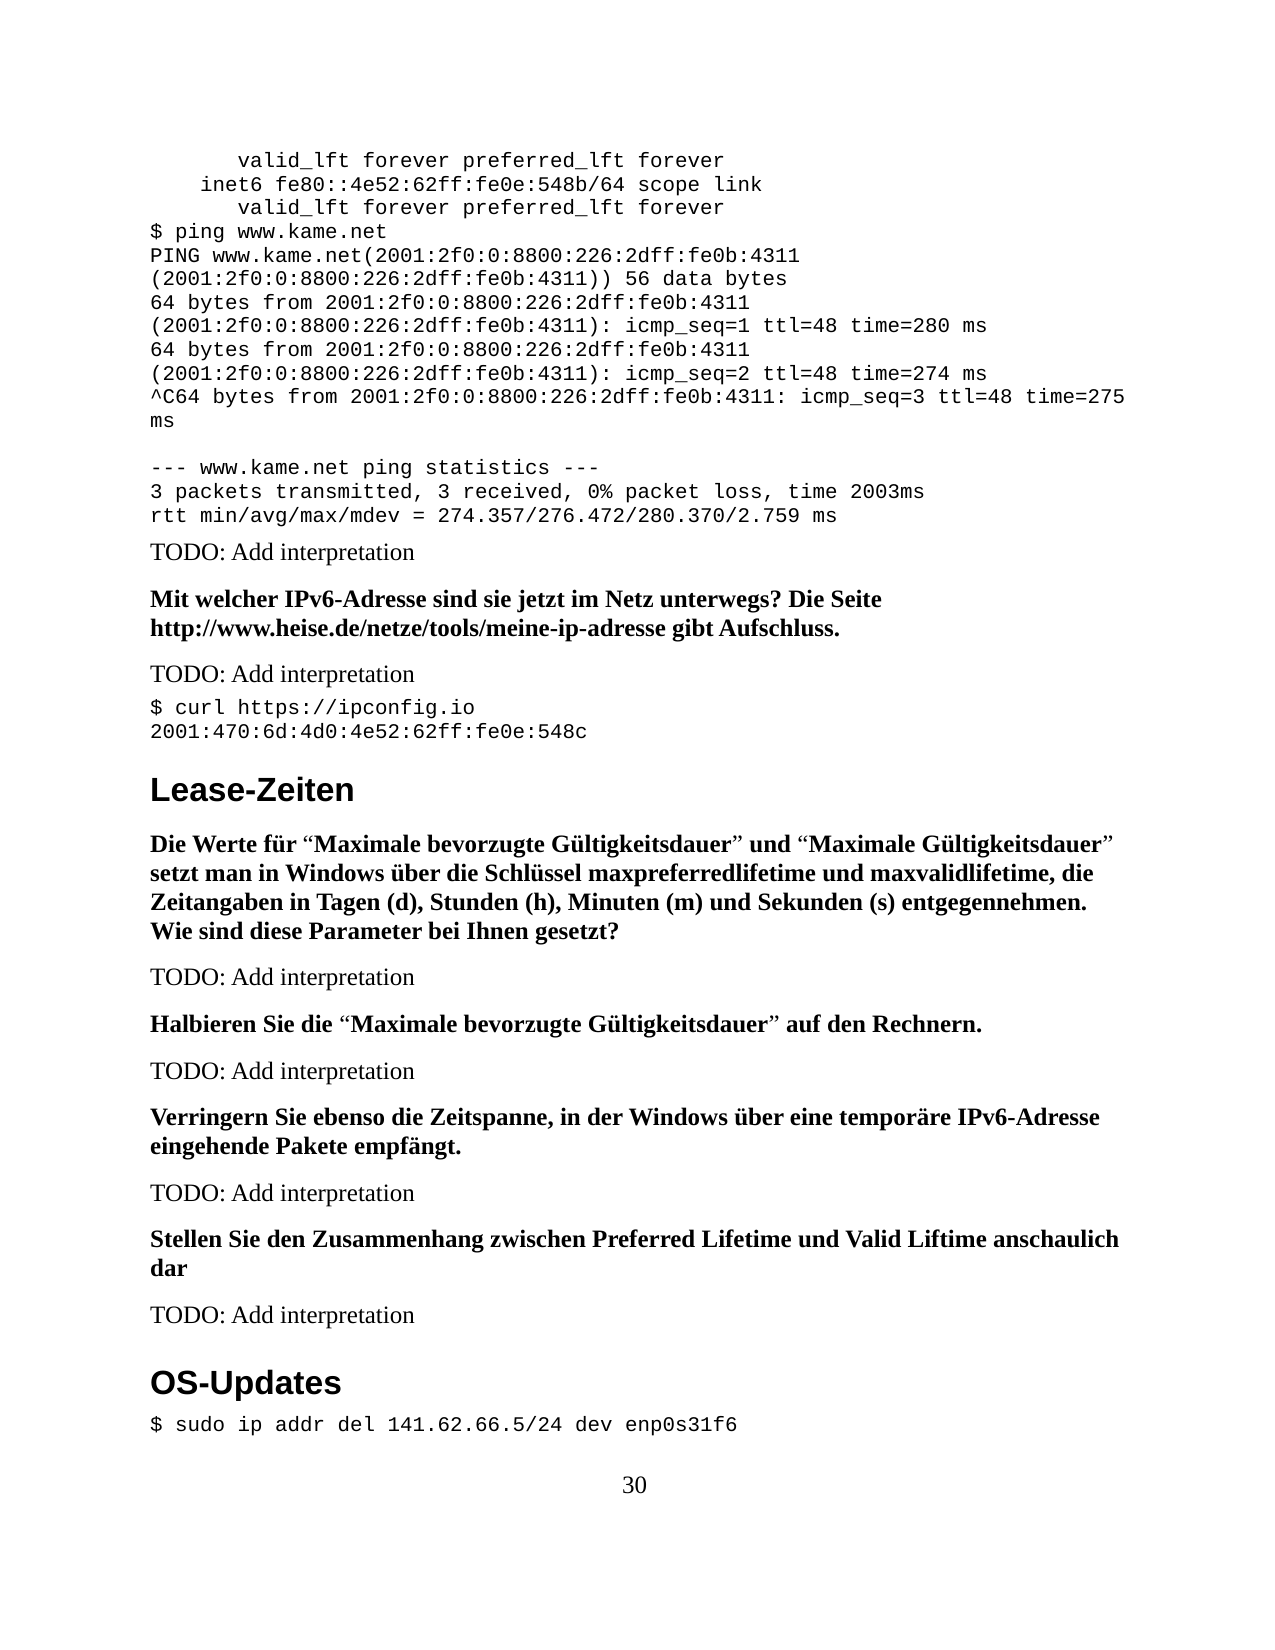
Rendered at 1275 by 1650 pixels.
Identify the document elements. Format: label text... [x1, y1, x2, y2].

text 64 bytes from 2001:2f0:0:8800:226:2dff:fe0b:4311 (2001:2f0:0:8800:226:2dff:fe0b:4311): icmp_seq=2 ttl=48 time=274 ms [150, 339, 1125, 386]
text $ sudo ip addr del 141.62.66.5/24 dev enp0s31f6 [150, 1414, 1125, 1437]
text valid_lft forever preferred_lft forever [150, 150, 1125, 174]
text Stellen Sie den Zusammenhang zwischen Preferred Lifetime und Valid Liftime anschaulich dar [150, 1224, 1125, 1282]
subtitle Lease-Zeiten [150, 769, 1125, 808]
text TODO: Add interpretation [150, 659, 1125, 688]
text TODO: Add interpretation [150, 1178, 1125, 1207]
text $ ping www.kame.net [150, 221, 1125, 244]
text Verringern Sie ebenso die Zeitspanne, in der Windows über eine temporäre IPv6-Adresse eingehende Pakete empfängt. [150, 1102, 1125, 1160]
text TODO: Add interpretation [150, 1056, 1125, 1084]
text ^C64 bytes from 2001:2f0:0:8800:226:2dff:fe0b:4311: icmp_seq=3 ttl=48 time=275 ms [150, 386, 1125, 434]
text 3 packets transmitted, 3 received, 0% packet loss, time 2003ms [150, 481, 1125, 505]
subtitle OS-Updates [150, 1363, 1125, 1401]
text Mit welcher IPv6-Adresse sind sie jetzt im Netz unterwegs? Die Seite http://www.heise.de/netze/tools/meine-ip-adresse gibt Aufschluss. [150, 584, 1125, 641]
text Die Werte für “Maximale bevorzugte Gültigkeitsdauer” und “Maximale Gültigkeitsdauer” setzt man in Windows über die Schlüssel maxpreferredlifetime und maxvalidlifetime, die Zeitangaben in Tagen (d), Stunden (h), Minuten (m) und Sekunden (s) entgegennehmen. Wie sind diese Parameter bei Ihnen gesetzt? [150, 829, 1125, 944]
text 64 bytes from 2001:2f0:0:8800:226:2dff:fe0b:4311 (2001:2f0:0:8800:226:2dff:fe0b:4311): icmp_seq=1 ttl=48 time=280 ms [150, 292, 1125, 339]
text --- www.kame.net ping statistics --- [150, 457, 1125, 481]
text PING www.kame.net(2001:2f0:0:8800:226:2dff:fe0b:4311 (2001:2f0:0:8800:226:2dff:fe0b:4311)) 56 data bytes [150, 244, 1125, 292]
text Halbieren Sie die “Maximale bevorzugte Gültigkeitsdauer” auf den Rechnern. [150, 1009, 1125, 1038]
text TODO: Add interpretation [150, 1300, 1125, 1329]
text inet6 fe80::4e52:62ff:fe0e:548b/64 scope link [150, 174, 1125, 197]
text $ curl https://ipconfig.io [150, 697, 1125, 721]
text rtt min/avg/max/mdev = 274.357/276.472/280.370/2.759 ms [150, 505, 1125, 528]
text valid_lft forever preferred_lft forever [150, 197, 1125, 221]
text TODO: Add interpretation [150, 962, 1125, 991]
text 2001:470:6d:4d0:4e52:62ff:fe0e:548c [150, 721, 1125, 744]
text TODO: Add interpretation [150, 537, 1125, 566]
